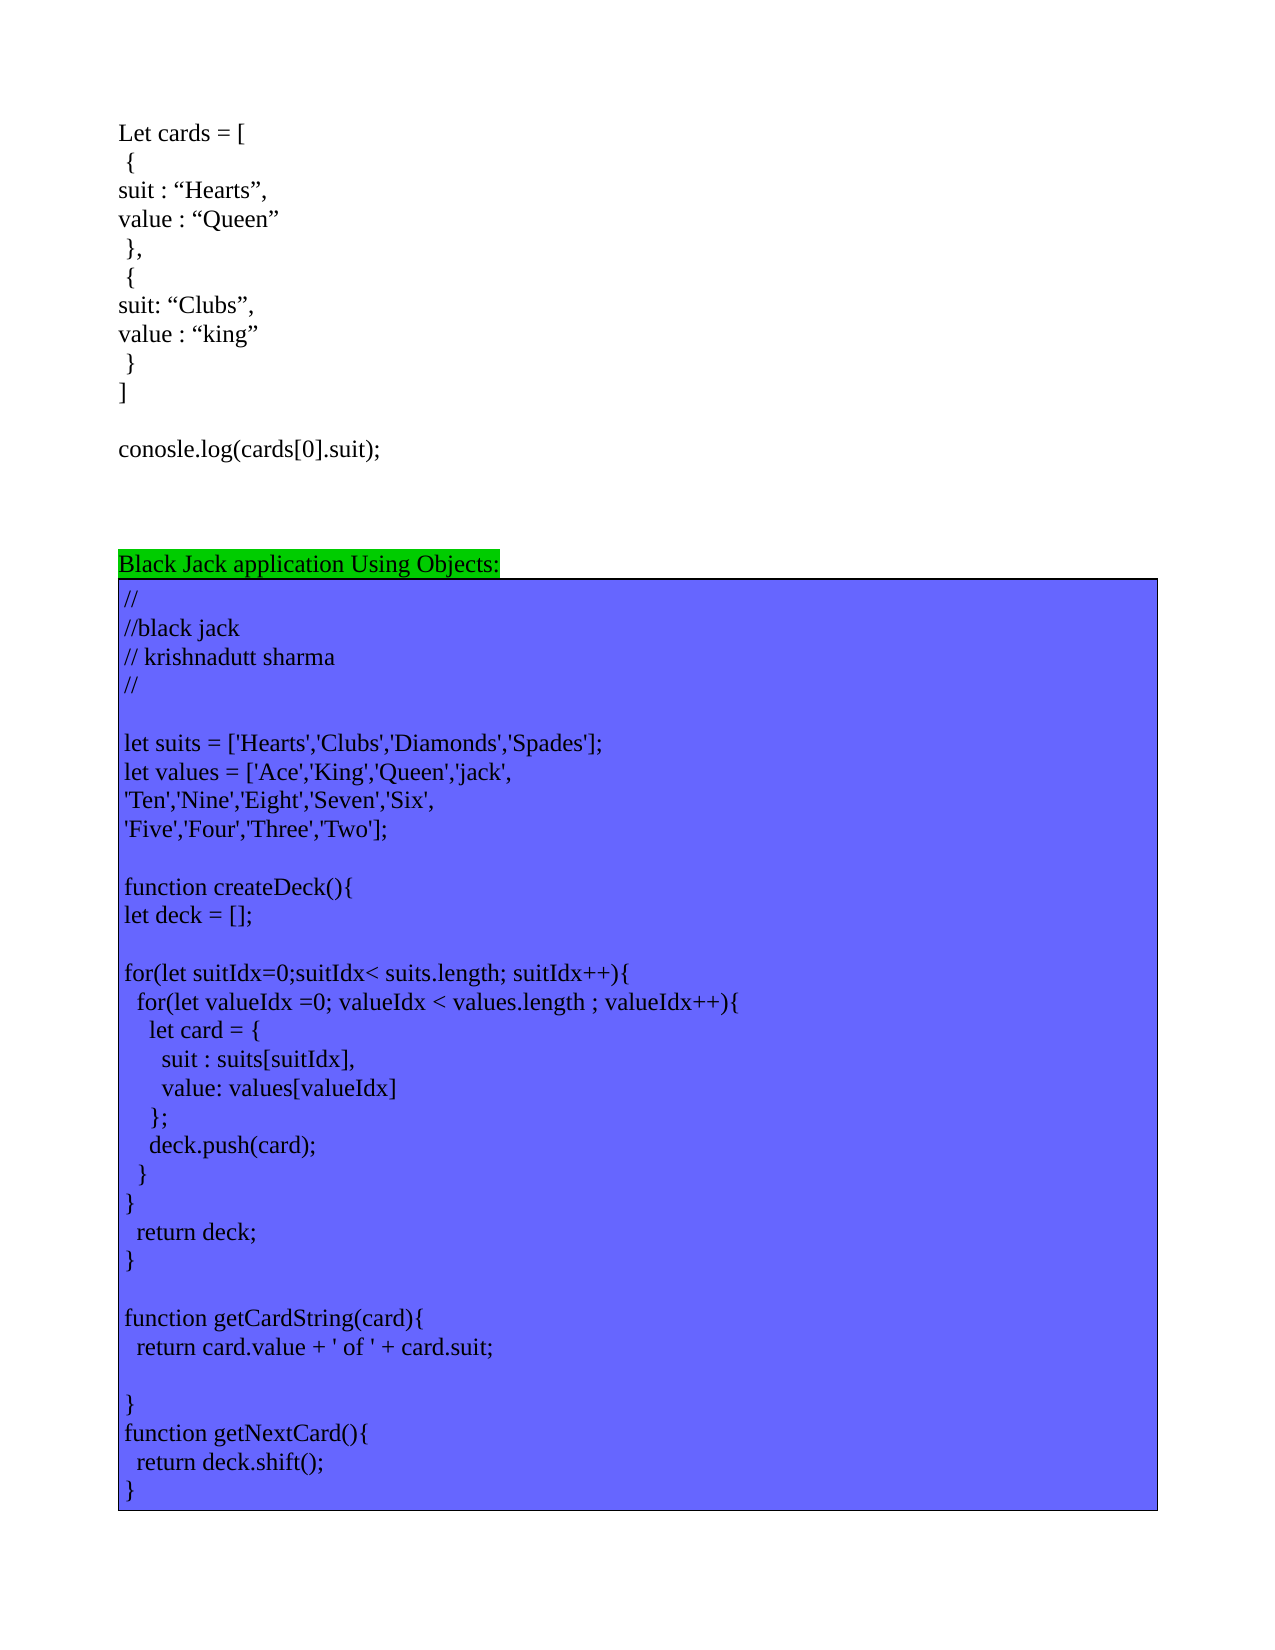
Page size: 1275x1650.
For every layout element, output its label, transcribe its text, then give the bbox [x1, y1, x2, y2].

text { [118, 147, 1157, 176]
text ] [118, 377, 1157, 406]
text } [118, 348, 1157, 377]
text }, [118, 233, 1157, 262]
text conosle.log(cards[0].suit); [118, 434, 1157, 463]
text suit : “Hearts”, [118, 176, 1157, 204]
text value : “Queen” [118, 204, 1157, 233]
text Black Jack application Using Objects: [118, 549, 1157, 578]
table_header // //black jack // krishnadutt sharma // let suits = ['Hearts','Clubs','Diamonds','Spades']; let values = ['Ace','King','Queen','jack', 'Ten','Nine','Eight','Seven','Six', 'Five','Four','Three','Two']; function createDeck(){ let deck = []; for(let suitIdx=0;suitIdx< suits.length; suitIdx++){ for(let valueIdx =0; valueIdx < values.length ; valueIdx++){ let card = { suit : suits[suitIdx], value: values[valueIdx] }; deck.push(card); } } return deck; } function getCardString(card){ return card.value + ' of ' + card.suit; } function getNextCard(){ return deck.shift(); } [119, 580, 1157, 1510]
text suit: “Clubs”, [118, 291, 1157, 319]
text value : “king” [118, 319, 1157, 348]
text { [118, 262, 1157, 291]
text Let cards = [ [118, 118, 1157, 147]
